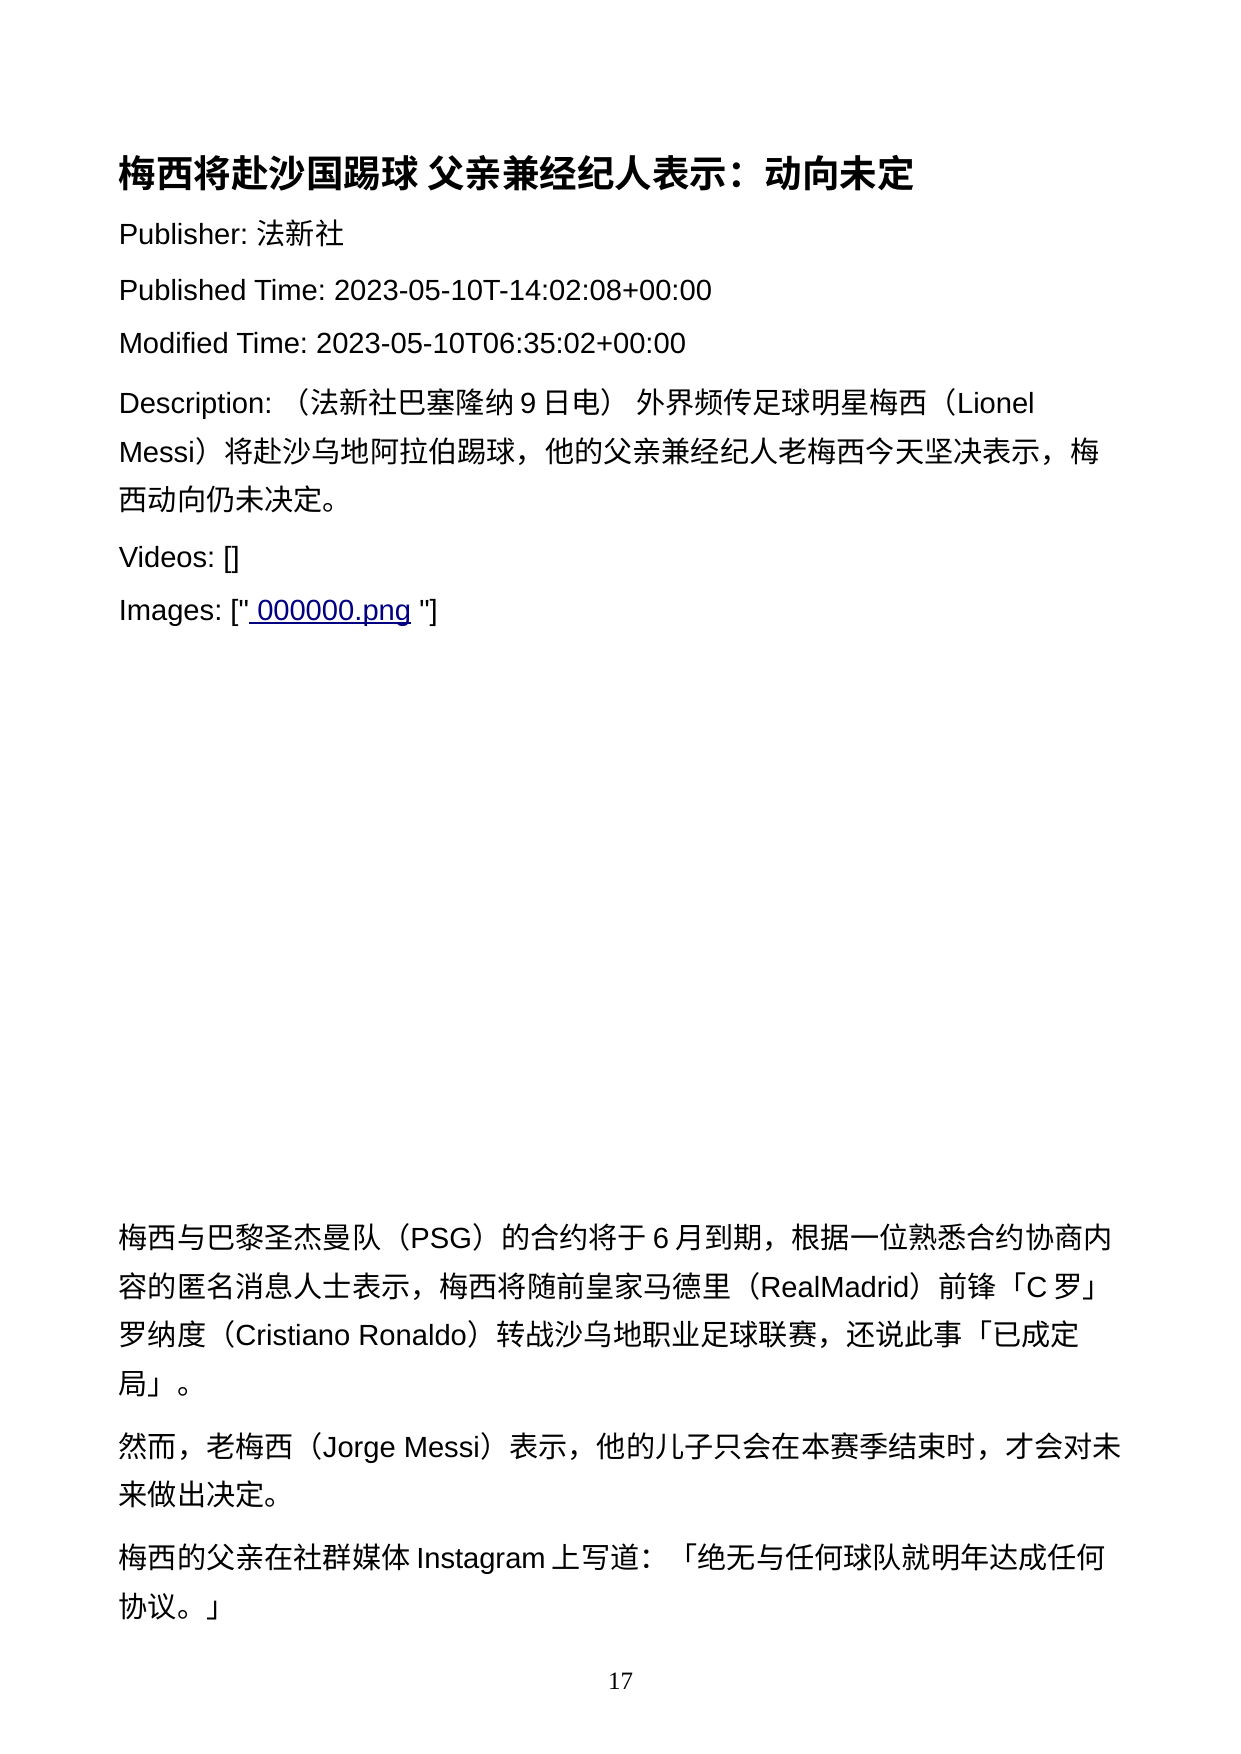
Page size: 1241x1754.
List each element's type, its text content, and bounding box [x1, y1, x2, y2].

text 梅西的父亲在社群媒体Instagram上写道：「绝无与任何球队就明年达成任何协议。」 [118, 1535, 1122, 1626]
text Modified Time: 2023-05-10T06:35:02+00:00 [118, 327, 1122, 360]
text Publisher: 法新社 [118, 210, 1122, 253]
text Description: （法新社巴塞隆纳9日电） 外界频传足球明星梅西（Lionel Messi）将赴沙乌地阿拉伯踢球，他的父亲兼经纪人老梅西今天坚决表示，梅西动向仍未决定。 [118, 380, 1122, 519]
text Published Time: 2023-05-10T-14:02:08+00:00 [118, 273, 1122, 307]
subtitle 梅西将赴沙国踢球 父亲兼经纪人表示：动向未定 [118, 143, 1122, 198]
text 然而，老梅西（Jorge Messi）表示，他的儿子只会在本赛季结束时，才会对未来做出决定。 [118, 1423, 1122, 1514]
text Images: [" 000000.png "] [118, 593, 1122, 627]
text 梅西与巴黎圣杰曼队（PSG）的合约将于6月到期，根据一位熟悉合约协商内容的匿名消息人士表示，梅西将随前皇家马德里（RealMadrid）前锋「C罗」罗纳度（Cristiano Ronaldo）转战沙乌地职业足球联赛，还说此事「已成定局」。 [118, 1214, 1122, 1402]
text Videos: [] [118, 540, 1122, 573]
